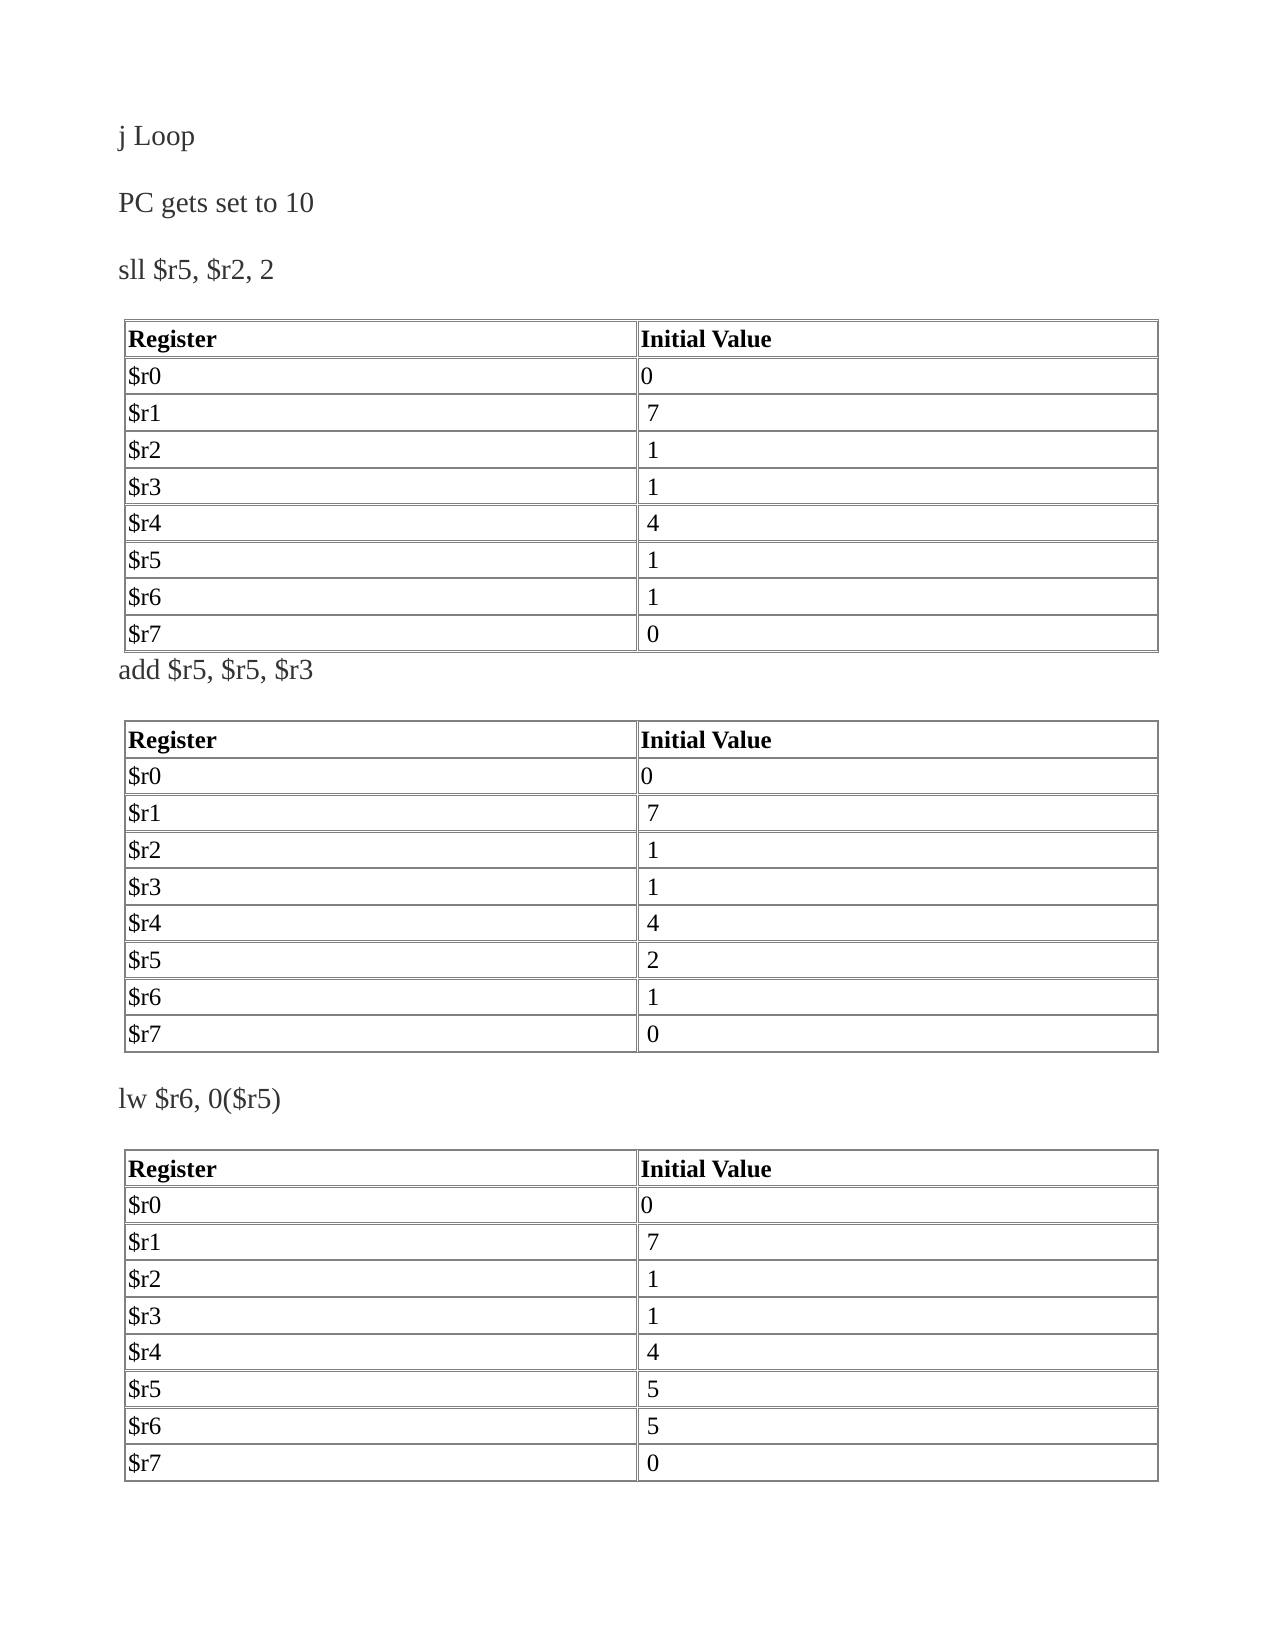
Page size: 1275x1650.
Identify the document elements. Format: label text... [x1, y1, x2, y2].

table_cell 1 [639, 1261, 1157, 1296]
table_cell 5 [639, 1372, 1157, 1406]
table_cell $r6 [126, 1409, 636, 1443]
table_cell $r1 [126, 1225, 636, 1259]
table_cell $r2 [126, 1261, 636, 1296]
table_cell 1 [639, 432, 1157, 466]
table_cell 1 [639, 543, 1157, 577]
text lw $r6, 0($r5) [118, 1081, 1157, 1115]
table_header Initial Value [639, 1151, 1157, 1185]
table_cell 1 [639, 469, 1157, 503]
table_cell 1 [639, 980, 1157, 1014]
table_cell $r5 [126, 943, 636, 977]
table_cell 0 [639, 359, 1157, 393]
table_cell 5 [639, 1409, 1157, 1443]
table_cell $r0 [126, 759, 636, 793]
table_cell $r7 [126, 1016, 636, 1051]
table_cell 7 [639, 796, 1157, 830]
table_cell $r4 [126, 1335, 636, 1369]
table_cell $r2 [126, 432, 636, 466]
table_header Register [126, 722, 636, 756]
table_cell 1 [639, 1298, 1157, 1332]
table_cell $r3 [126, 1298, 636, 1332]
table_cell $r7 [126, 1445, 636, 1479]
table_cell $r5 [126, 1372, 636, 1406]
table_cell $r6 [126, 980, 636, 1014]
text add $r5, $r5, $r3 [118, 652, 1157, 686]
text sll $r5, $r2, 2 [118, 252, 1157, 286]
table_cell $r5 [126, 543, 636, 577]
table_cell 0 [639, 1445, 1157, 1479]
table_cell 7 [639, 1225, 1157, 1259]
table_cell 7 [639, 395, 1157, 430]
table_cell $r7 [126, 616, 636, 650]
table_cell 1 [639, 869, 1157, 903]
table_cell 1 [639, 833, 1157, 867]
table_cell $r4 [126, 906, 636, 940]
table_cell 2 [639, 943, 1157, 977]
table_cell 4 [639, 506, 1157, 540]
table_cell 4 [639, 1335, 1157, 1369]
table_header Initial Value [639, 322, 1157, 356]
table_cell $r3 [126, 869, 636, 903]
table_cell 0 [639, 1016, 1157, 1051]
table_cell $r1 [126, 796, 636, 830]
table_cell $r1 [126, 395, 636, 430]
table_cell $r0 [126, 1188, 636, 1222]
table_cell 1 [639, 579, 1157, 613]
table_cell $r6 [126, 579, 636, 613]
table_cell $r4 [126, 506, 636, 540]
table_cell $r3 [126, 469, 636, 503]
table_cell 0 [639, 1188, 1157, 1222]
text j Loop [118, 118, 1157, 152]
table_cell $r2 [126, 833, 636, 867]
table_header Register [126, 1151, 636, 1185]
table_cell 4 [639, 906, 1157, 940]
table_cell 0 [639, 616, 1157, 650]
table_cell $r0 [126, 359, 636, 393]
text PC gets set to 10 [118, 185, 1157, 219]
table_cell 0 [639, 759, 1157, 793]
table_header Initial Value [639, 722, 1157, 756]
table_header Register [126, 322, 636, 356]
